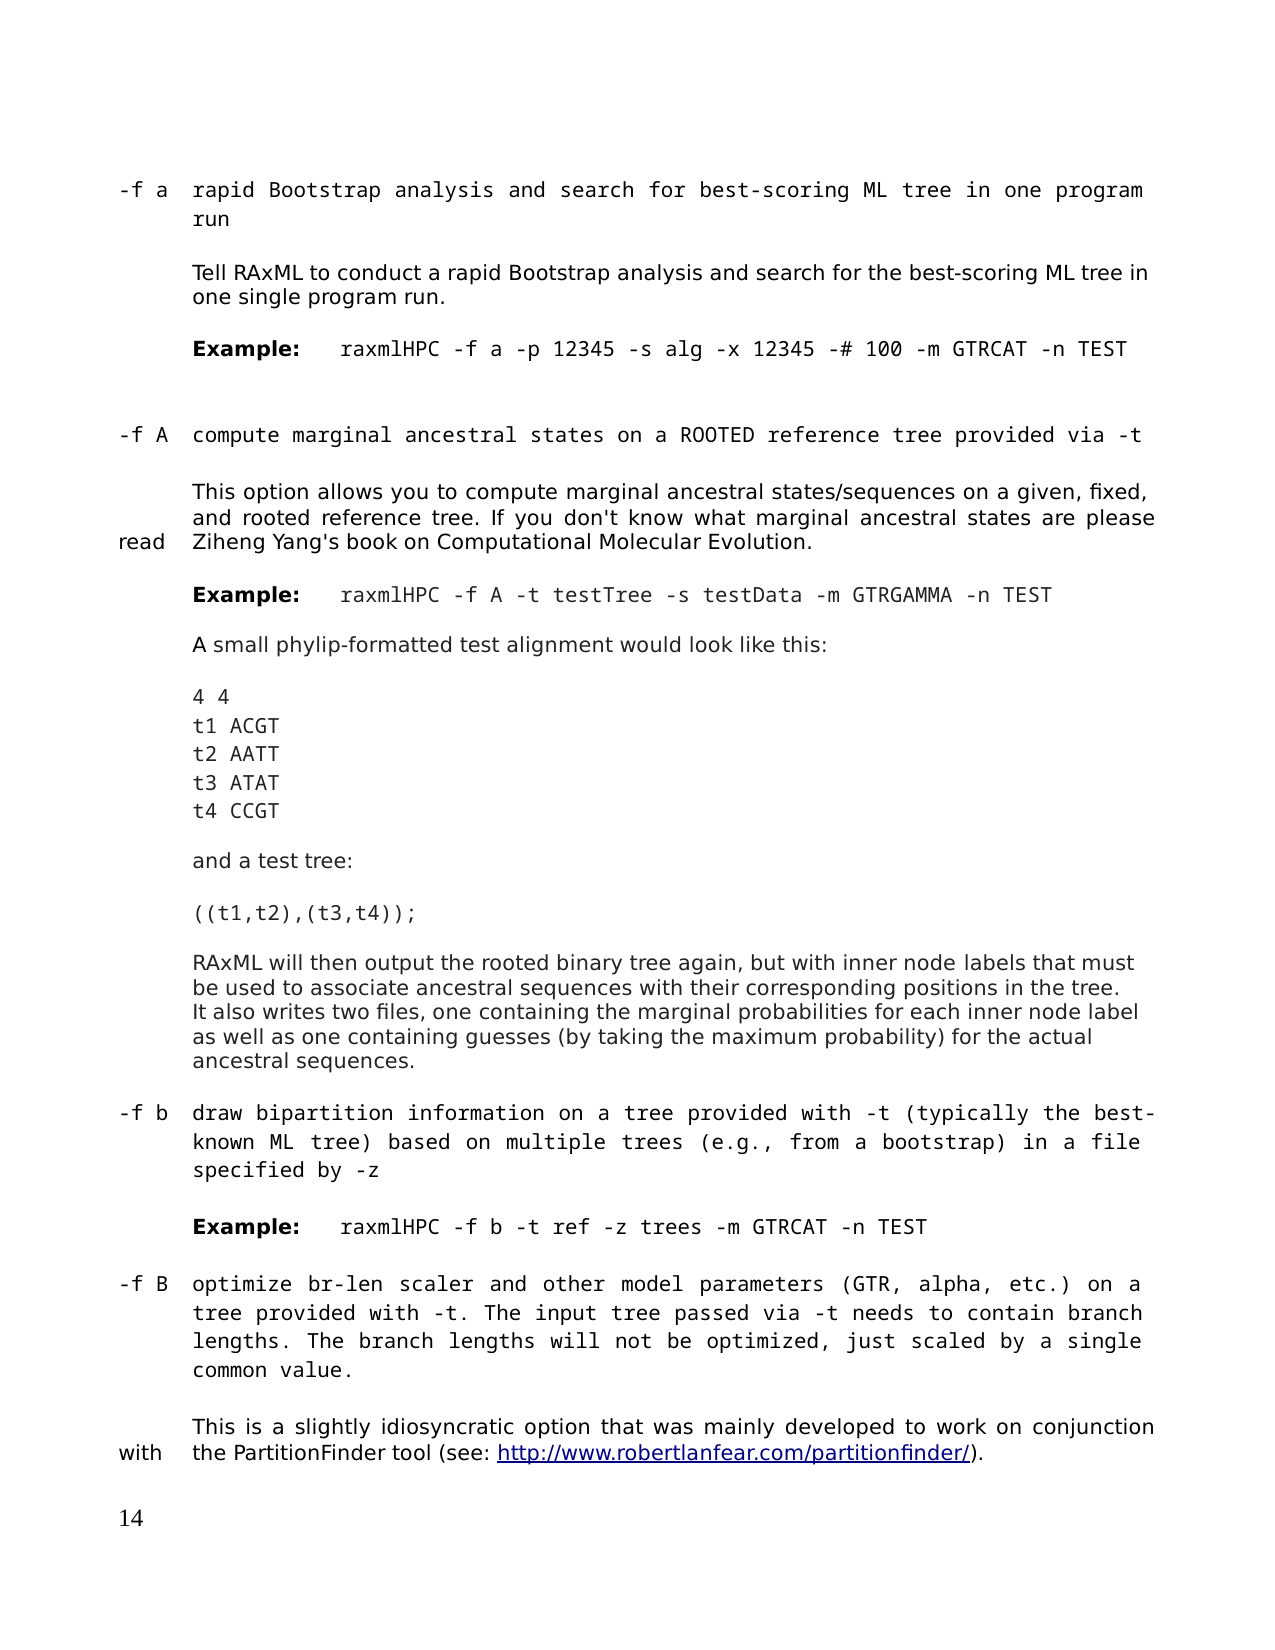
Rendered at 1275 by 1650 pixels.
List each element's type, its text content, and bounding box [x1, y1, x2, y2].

text This is a slightly idiosyncratic option that was mainly developed to work on conjunction with the PartitionFinder tool (see: http://www.robertlanfear.com/partitionfinder/). [118, 1412, 1157, 1465]
text -f a rapid Bootstrap analysis and search for best-scoring ML tree in one program run [118, 175, 1157, 232]
text -f b draw bipartition information on a tree provided with -t (typically the best- known ML tree) based on multiple trees (e.g., from a bootstrap) in a file specified by -z [118, 1098, 1157, 1184]
text Example: raxmlHPC -f a -p 12345 -s alg -x 12345 -# 100 -m GTRCAT -n TEST [118, 334, 1157, 363]
text -f B optimize br-len scaler and other model parameters (GTR, alpha, etc.) on a tree provided with -t. The input tree passed via -t needs to contain branch lengths. The branch lengths will not be optimized, just scaled by a single common value. [118, 1269, 1157, 1383]
text -f A compute marginal ancestral states on a ROOTED reference tree provided via -t [118, 420, 1157, 448]
text Example: raxmlHPC -f A -t testTree -s testData -m GTRGAMMA -n TEST A small phylip-formatted test alignment would look like this: 4 4 t1 ACGT t2 AATT t3 ATAT t4 CCGT and a test tree: ((t1,t2),(t3,t4)); RAxML will then output the rooted binary tree again, but with inner node labels that must be used to associate ancestral sequences with their corresponding positions in the tree. [118, 554, 1157, 1000]
text Tell RAxML to conduct a rapid Bootstrap analysis and search for the best-scoring ML tree in one single program run. [118, 261, 1157, 310]
text It also writes two files, one containing the marginal probabilities for each inner node label as well as one containing guesses (by taking the maximum probability) for the actual ancestral sequences. [118, 1000, 1157, 1073]
text Example: raxmlHPC -f b -t ref -z trees -m GTRCAT -n TEST [118, 1212, 1157, 1241]
text This option allows you to compute marginal ancestral states/sequences on a given, fixed, and rooted reference tree. If you don't know what marginal ancestral states are please read Ziheng Yang's book on Computational Molecular Evolution. [118, 477, 1157, 554]
